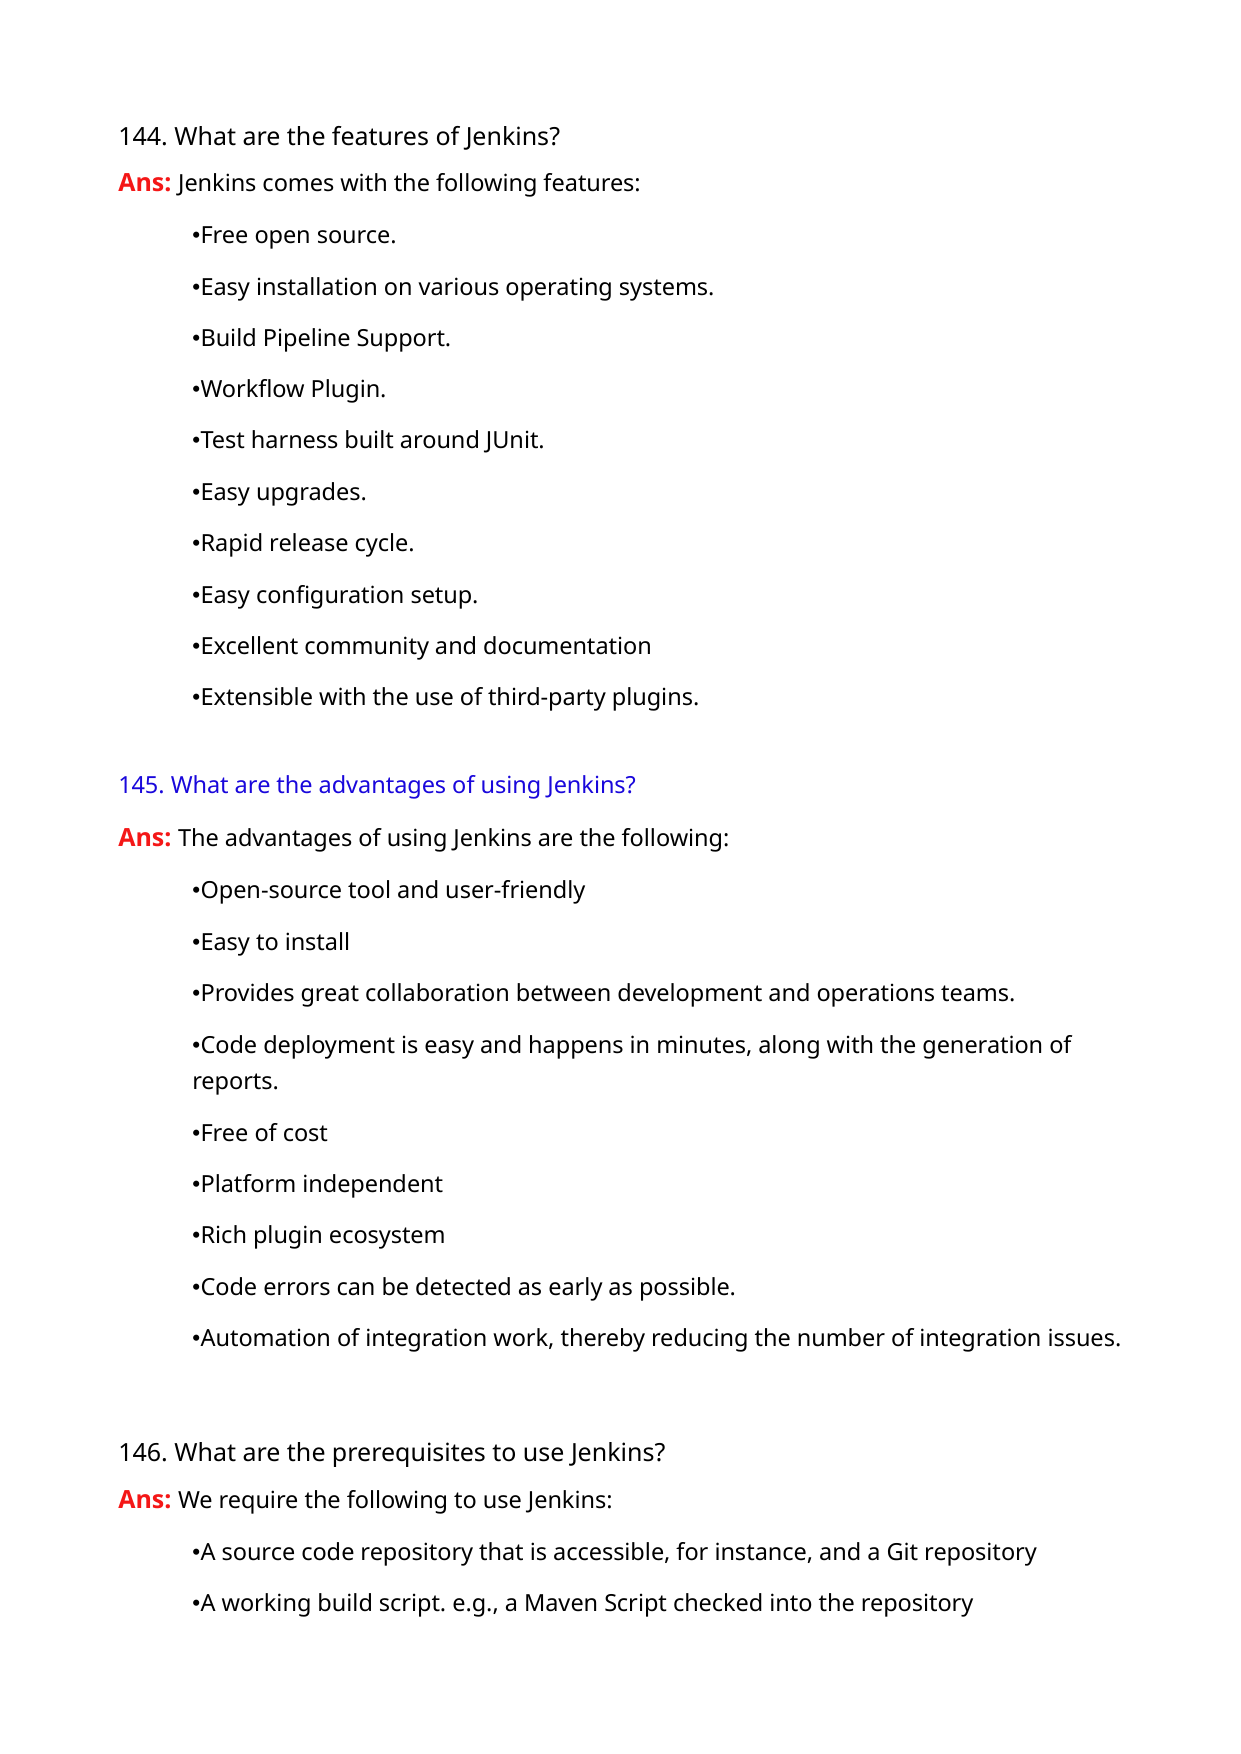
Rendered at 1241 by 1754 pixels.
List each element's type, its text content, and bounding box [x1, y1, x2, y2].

list Rich plugin ecosystem [118, 1219, 1122, 1251]
list Extensible with the use of third-party plugins. [118, 681, 1122, 713]
list Automation of integration work, thereby reducing the number of integration issues. [118, 1321, 1122, 1353]
text Ans: We require the following to use Jenkins: [118, 1482, 1122, 1516]
text Ans: The advantages of using Jenkins are the following: [118, 820, 1122, 854]
subtitle 146. What are the prerequisites to use Jenkins? [118, 1435, 1122, 1469]
text 145. What are the advantages of using Jenkins? [118, 732, 1122, 801]
list Build Pipeline Support. [118, 321, 1122, 353]
list Open-source tool and user-friendly [118, 874, 1122, 906]
list Code errors can be detected as early as possible. [118, 1270, 1122, 1302]
text Ans: Jenkins comes with the following features: [118, 165, 1122, 199]
list A working build script. e.g., a Maven Script checked into the repository [118, 1587, 1122, 1619]
list Platform independent [118, 1167, 1122, 1199]
list Free of cost [118, 1116, 1122, 1148]
list Test harness built around JUnit. [118, 424, 1122, 456]
list Easy installation on various operating systems. [118, 270, 1122, 302]
list Excellent community and documentation [118, 629, 1122, 661]
list Free open source. [118, 218, 1122, 250]
list Easy to install [118, 925, 1122, 957]
list Provides great collaboration between development and operations teams. [118, 977, 1122, 1008]
list Easy upgrades. [118, 475, 1122, 507]
list A source code repository that is accessible, for instance, and a Git repository [118, 1535, 1122, 1567]
list Rapid release cycle. [118, 527, 1122, 558]
list Code deployment is easy and happens in minutes, along with the generation of reports. [118, 1028, 1122, 1097]
list Easy configuration setup. [118, 578, 1122, 610]
list Workflow Plugin. [118, 372, 1122, 404]
subtitle 144. What are the features of Jenkins? [118, 118, 1122, 152]
